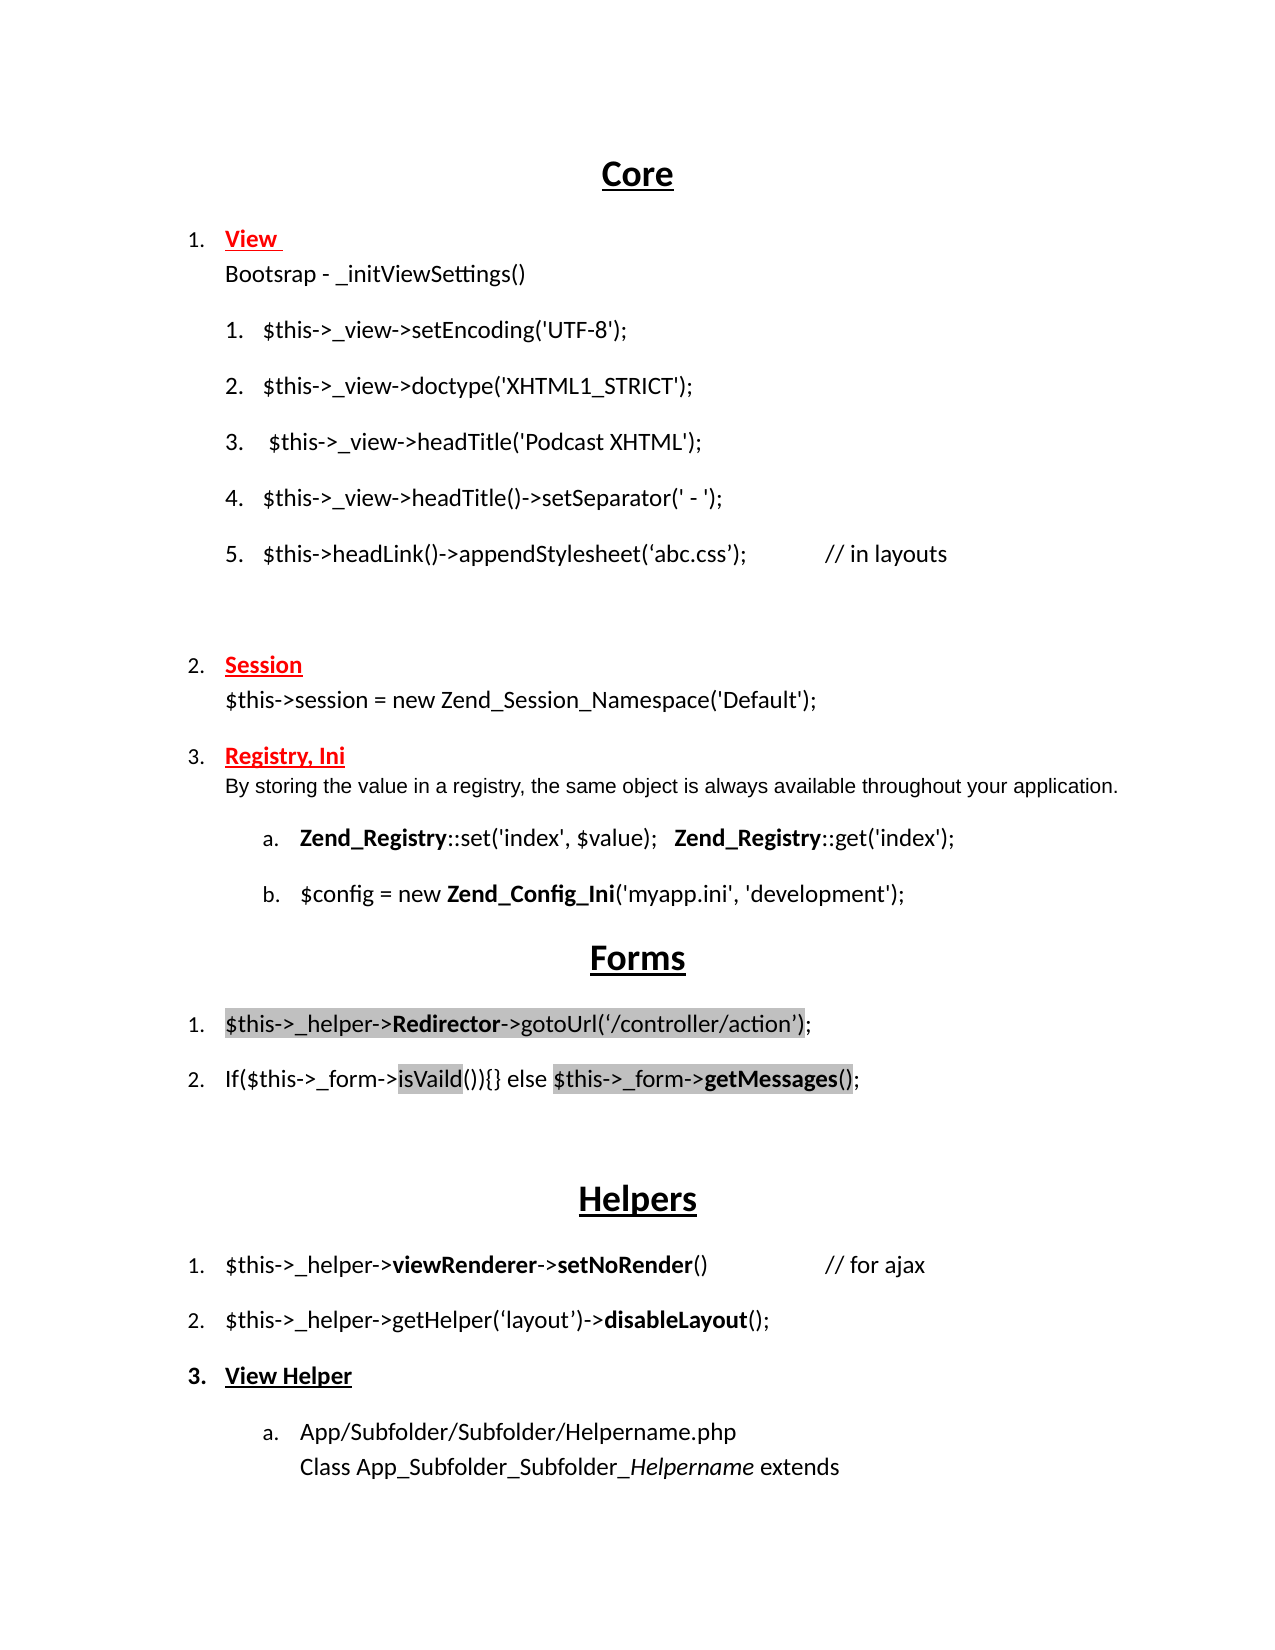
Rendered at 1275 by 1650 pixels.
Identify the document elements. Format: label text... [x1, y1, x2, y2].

list $this->_helper->getHelper(‘layout’)->disableLayout(); [187, 1305, 1125, 1335]
list View Helper [187, 1361, 1125, 1391]
list $this->_helper->Redirector->gotoUrl(‘/controller/action’); [187, 1008, 1125, 1038]
text Forms [150, 934, 1125, 980]
list $this->headLink()->appendStylesheet(‘abc.css’); // in layouts [225, 538, 1125, 568]
list Zend_Registry::set('index', $value); Zend_Registry::get('index'); [262, 823, 1125, 853]
list $this->_view->headTitle('Podcast XHTML'); [225, 426, 1125, 457]
list App/Subfolder/Subfolder/Helpername.php Class App_Subfolder_Subfolder_Helpername extends [262, 1416, 1125, 1482]
list $this->_view->headTitle()->setSeparator(' - '); [225, 482, 1125, 512]
list Session $this->session = new Zend_Session_Namespace('Default'); [187, 649, 1125, 715]
text Helpers [150, 1175, 1125, 1221]
text Core [150, 150, 1125, 196]
list $this->_view->setEncoding('UTF-8'); [225, 314, 1125, 345]
list $this->_helper->viewRenderer->setNoRender() // for ajax [187, 1249, 1125, 1279]
list $this->_view->doctype('XHTML1_STRICT'); [225, 370, 1125, 401]
list $config = new Zend_Config_Ini('myapp.ini', 'development'); [262, 878, 1125, 909]
list Registry, Ini By storing the value in a registry, the same object is always available throughout your application. [187, 740, 1125, 798]
list If($this->_form->isVaild()){} else $this->_form->getMessages(); [187, 1064, 1125, 1094]
list View Bootsrap - _initViewSettings() [187, 223, 1125, 289]
